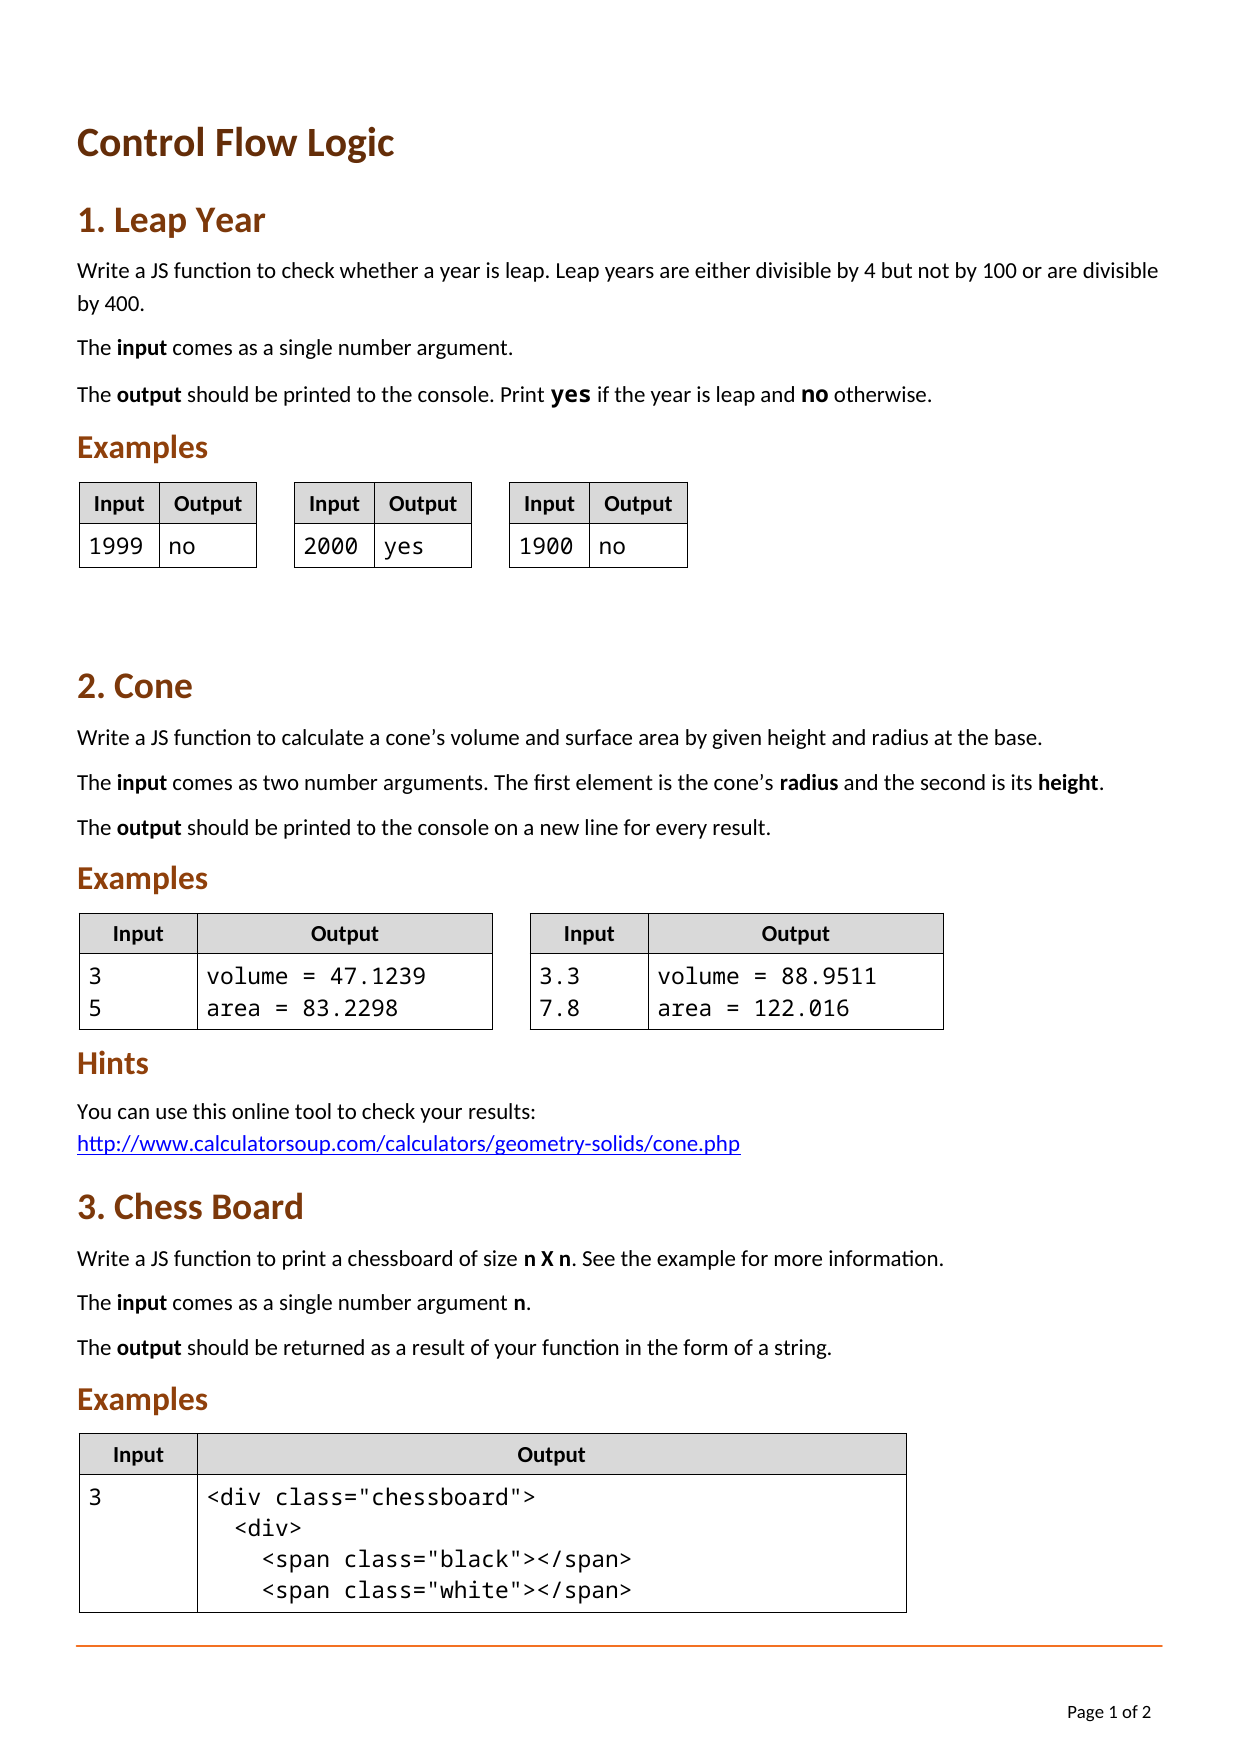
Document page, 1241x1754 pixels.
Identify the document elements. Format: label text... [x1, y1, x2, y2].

table_cell no [160, 524, 256, 567]
text The input comes as a single number argument. [77, 333, 1163, 361]
table_cell 3.3 7.8 [531, 954, 648, 1029]
table_header [257, 482, 294, 523]
table_header Output [375, 483, 471, 523]
table_header Input [80, 1434, 197, 1474]
table_cell volume = 88.9511 area = 122.016 [649, 954, 943, 1029]
table_header Input [531, 914, 648, 953]
text You can use this online tool to check your results: http://www.calculatorsoup.com/calculators/geometry-solids/cone.php [77, 1097, 1163, 1158]
table_header Input [80, 483, 159, 523]
table_cell [257, 523, 294, 567]
text The output should be printed to the console. Print yes if the year is leap and no otherwise. [77, 378, 1163, 409]
subtitle Control Flow Logic [77, 116, 1163, 167]
subtitle Examples [77, 857, 1163, 898]
table_cell 1900 [510, 524, 589, 567]
table_cell 2000 [295, 524, 374, 567]
text The input comes as a single number argument n. [77, 1288, 1163, 1316]
subtitle Hints [77, 1042, 1163, 1083]
text The output should be printed to the console on a new line for every result. [77, 813, 1163, 841]
table_header Input [80, 914, 197, 953]
table_header [472, 482, 509, 567]
subtitle Examples [77, 427, 1163, 467]
text Write a JS function to check whether a year is leap. Leap years are either divisible by 4 but not by 100 or are divisible by 400. [77, 257, 1163, 317]
text The input comes as two number arguments. The first element is the cone’s radius and the second is its height. [77, 768, 1163, 796]
subtitle Leap Year [77, 196, 1163, 241]
table_header Output [198, 1434, 906, 1474]
text Write a JS function to print a chessboard of size n X n. See the example for more information. [77, 1244, 1163, 1272]
subtitle Cone [77, 662, 1163, 708]
subtitle Chess Board [77, 1183, 1163, 1228]
table_cell no [590, 524, 687, 567]
table_cell yes [375, 524, 471, 567]
text Write a JS function to calculate a cone’s volume and surface area by given height and radius at the base. [77, 723, 1163, 751]
table_header Output [160, 483, 256, 523]
subtitle Examples [77, 1378, 1163, 1418]
table_header Input [295, 483, 374, 523]
table_header Input [510, 483, 589, 523]
table_header [493, 913, 530, 953]
text The output should be returned as a result of your function in the form of a string. [77, 1333, 1163, 1361]
table_cell 3 [80, 1475, 197, 1612]
table_cell <div class="chessboard"> <div> <span class="black"></span> <span class="white"></span> [198, 1475, 906, 1612]
table_cell volume = 47.1239 area = 83.2298 [198, 954, 492, 1029]
table_header Output [649, 914, 943, 953]
table_header Output [590, 483, 687, 523]
table_cell [493, 953, 530, 1029]
table_header Output [198, 914, 492, 953]
table_cell 3 5 [80, 954, 197, 1029]
table_cell 1999 [80, 524, 159, 567]
